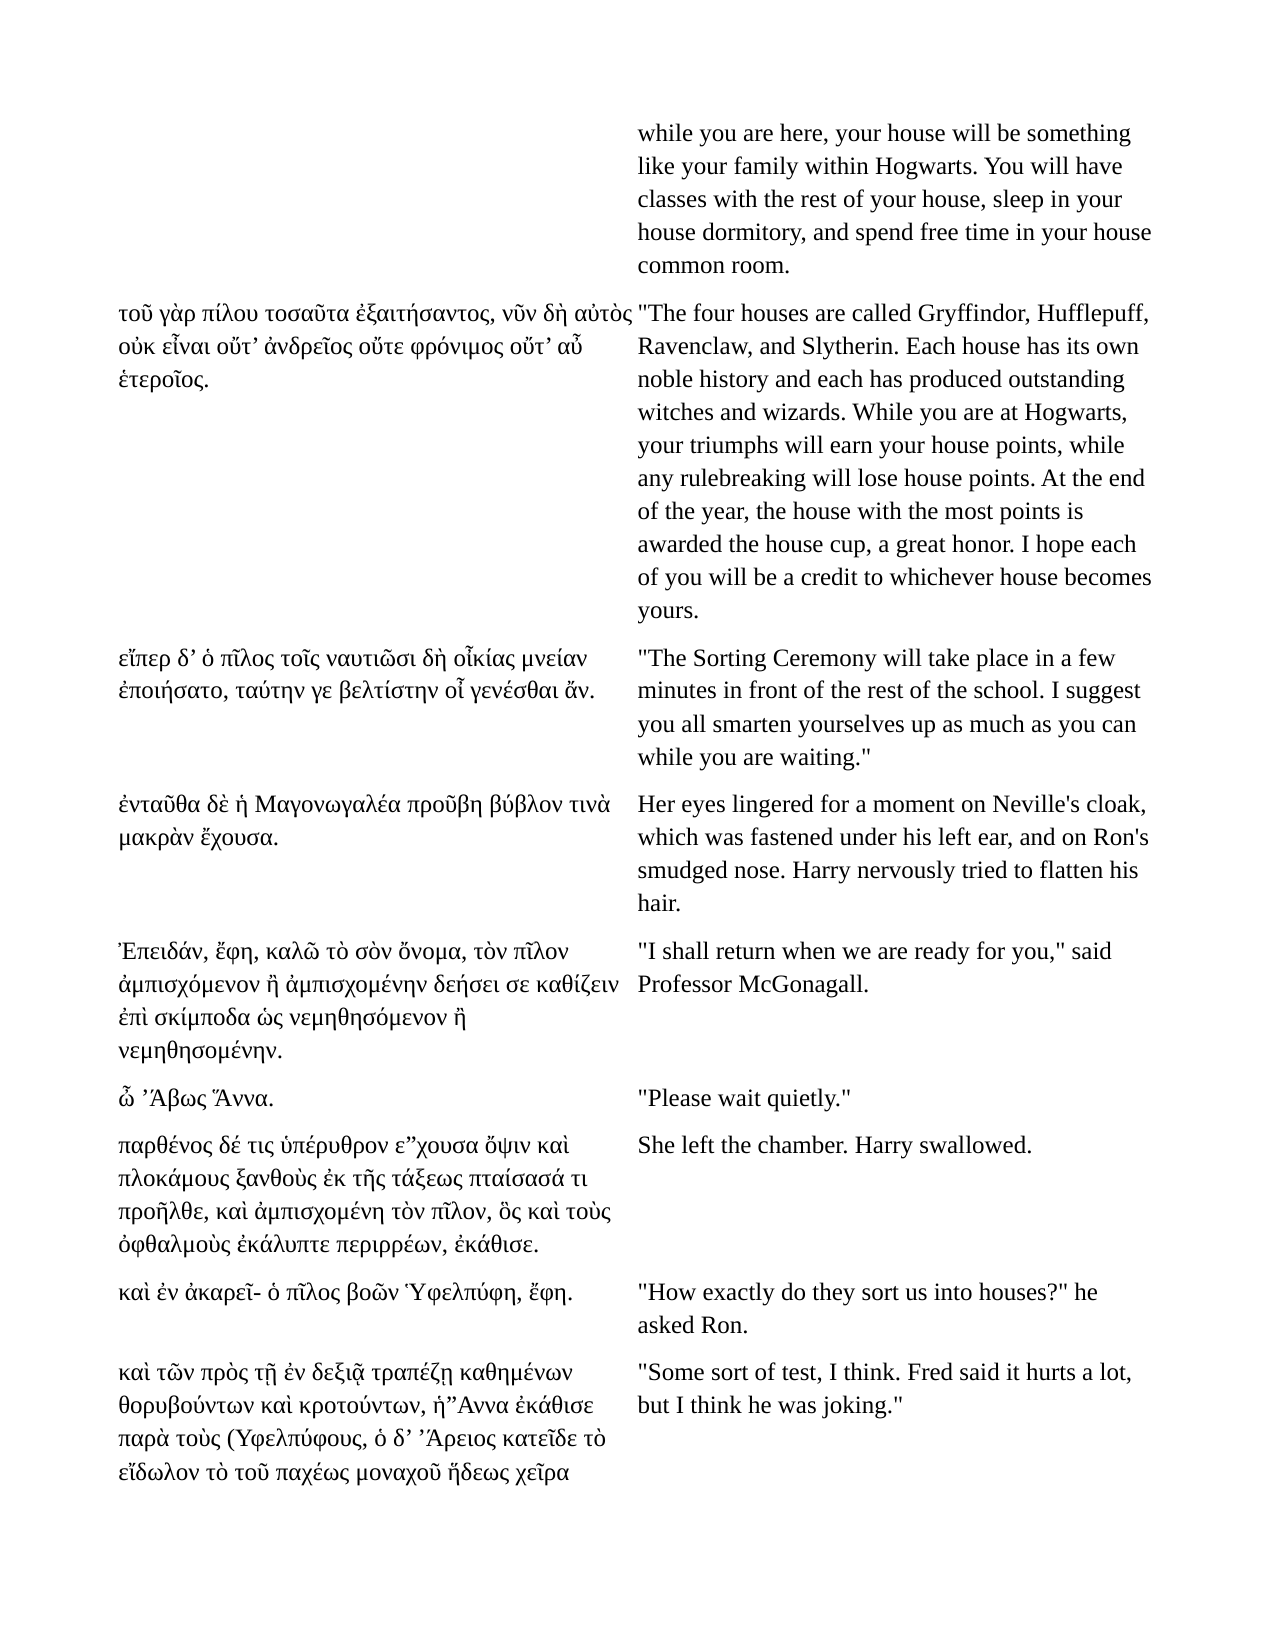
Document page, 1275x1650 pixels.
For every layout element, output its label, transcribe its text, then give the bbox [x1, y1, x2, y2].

table_cell Ἐπειδάν, ἔφη, καλῶ τὸ σὸν ὄνομα, τὸν πῖλον ἀμπισχόμενον ἢ ἀμπισχομένην δεήσει σε καθίζειν ἐπὶ σκίμποδα ὡς νεμηθησόμενον ἢ νεμηθησομένην. [118, 936, 637, 1083]
table_cell "I shall return when we are ready for you," said Professor McGonagall. [638, 936, 1157, 1083]
table_cell She left the chamber. Harry swallowed. [638, 1130, 1157, 1277]
table_cell while you are here, your house will be something like your family within Hogwarts. You will have classes with the rest of your house, sleep in your house dormitory, and spend free time in your house common room. [638, 118, 1157, 298]
table_cell παρθένος δέ τις ὑπέρυθρον ε”χουσα ὄψιν καὶ πλοκάμους ξανθοὺς ἐκ τῆς τάξεως πταίσασά τι προῆλθε, καὶ ἀμπισχομένη τὸν πῖλον, ὃς καὶ τοὺς ὀφθαλμοὺς ἐκάλυπτε περιρρέων, ἐκάθισε. [118, 1130, 637, 1277]
table_cell καὶ ἐν ἀκαρεῖ- ὁ πῖλος βοῶν Ὑφελπύφη, ἔφη. [118, 1277, 637, 1357]
table_cell ὦ ’Άβως Ἅννα. [118, 1083, 637, 1130]
table_cell "The Sorting Ceremony will take place in a few minutes in front of the rest of the school. I suggest you all smarten yourselves up as much as you can while you are waiting." [638, 643, 1157, 789]
table_cell "Some sort of test, I think. Fred said it hurts a lot, but I think he was joking." [638, 1358, 1157, 1485]
table_cell "How exactly do they sort us into houses?" he asked Ron. [638, 1277, 1157, 1357]
table_cell "Please wait quietly." [638, 1083, 1157, 1130]
table_cell Her eyes lingered for a moment on Neville's cloak, which was fastened under his left ear, and on Ron's smudged nose. Harry nervously tried to flatten his hair. [638, 789, 1157, 936]
table_cell τοῦ γὰρ πίλου τοσαῦτα ἐξαιτήσαντος, νῦν δὴ αὐτὸς οὐκ εἶναι οὔτ’ ἀνδρεῖος οὔτε φρόνιμος οὔτ’ αὖ ἑτεροῖος. [118, 298, 637, 643]
table_cell "The four houses are called Gryffindor, Hufflepuff, Ravenclaw, and Slytherin. Each house has its own noble history and each has produced outstanding witches and wizards. While you are at Hogwarts, your triumphs will earn your house points, while any rulebreaking will lose house points. At the end of the year, the house with the most points is awarded the house cup, a great honor. I hope each of you will be a credit to whichever house becomes yours. [638, 298, 1157, 643]
table_cell ἐνταῦθα δὲ ἡ Μαγονωγαλέα προῦβη βύβλον τινὰ μακρὰν ἔχουσα. [118, 789, 637, 936]
table_cell εἴπερ δ’ ὁ πῖλος τοῖς ναυτιῶσι δὴ οἶκίας μνείαν ἐποιήσατο, ταύτην γε βελτίστην οἶ γενέσθαι ἄν. [118, 643, 637, 789]
table_cell καὶ τῶν πρὸς τῇ ἐν δεξιᾷ τραπέζῃ καθημένων θορυβούντων καὶ κροτούντων, ἡ”Αννα ἐκάθισε παρὰ τοὺς (Υφελπύφους, ὁ δ’ ’Άρειος κατεῖδε τὸ εἴδωλον τὸ τοῦ παχέως μοναχοῦ ἥδεως χεῖρα [118, 1358, 637, 1485]
table_cell [118, 118, 637, 298]
